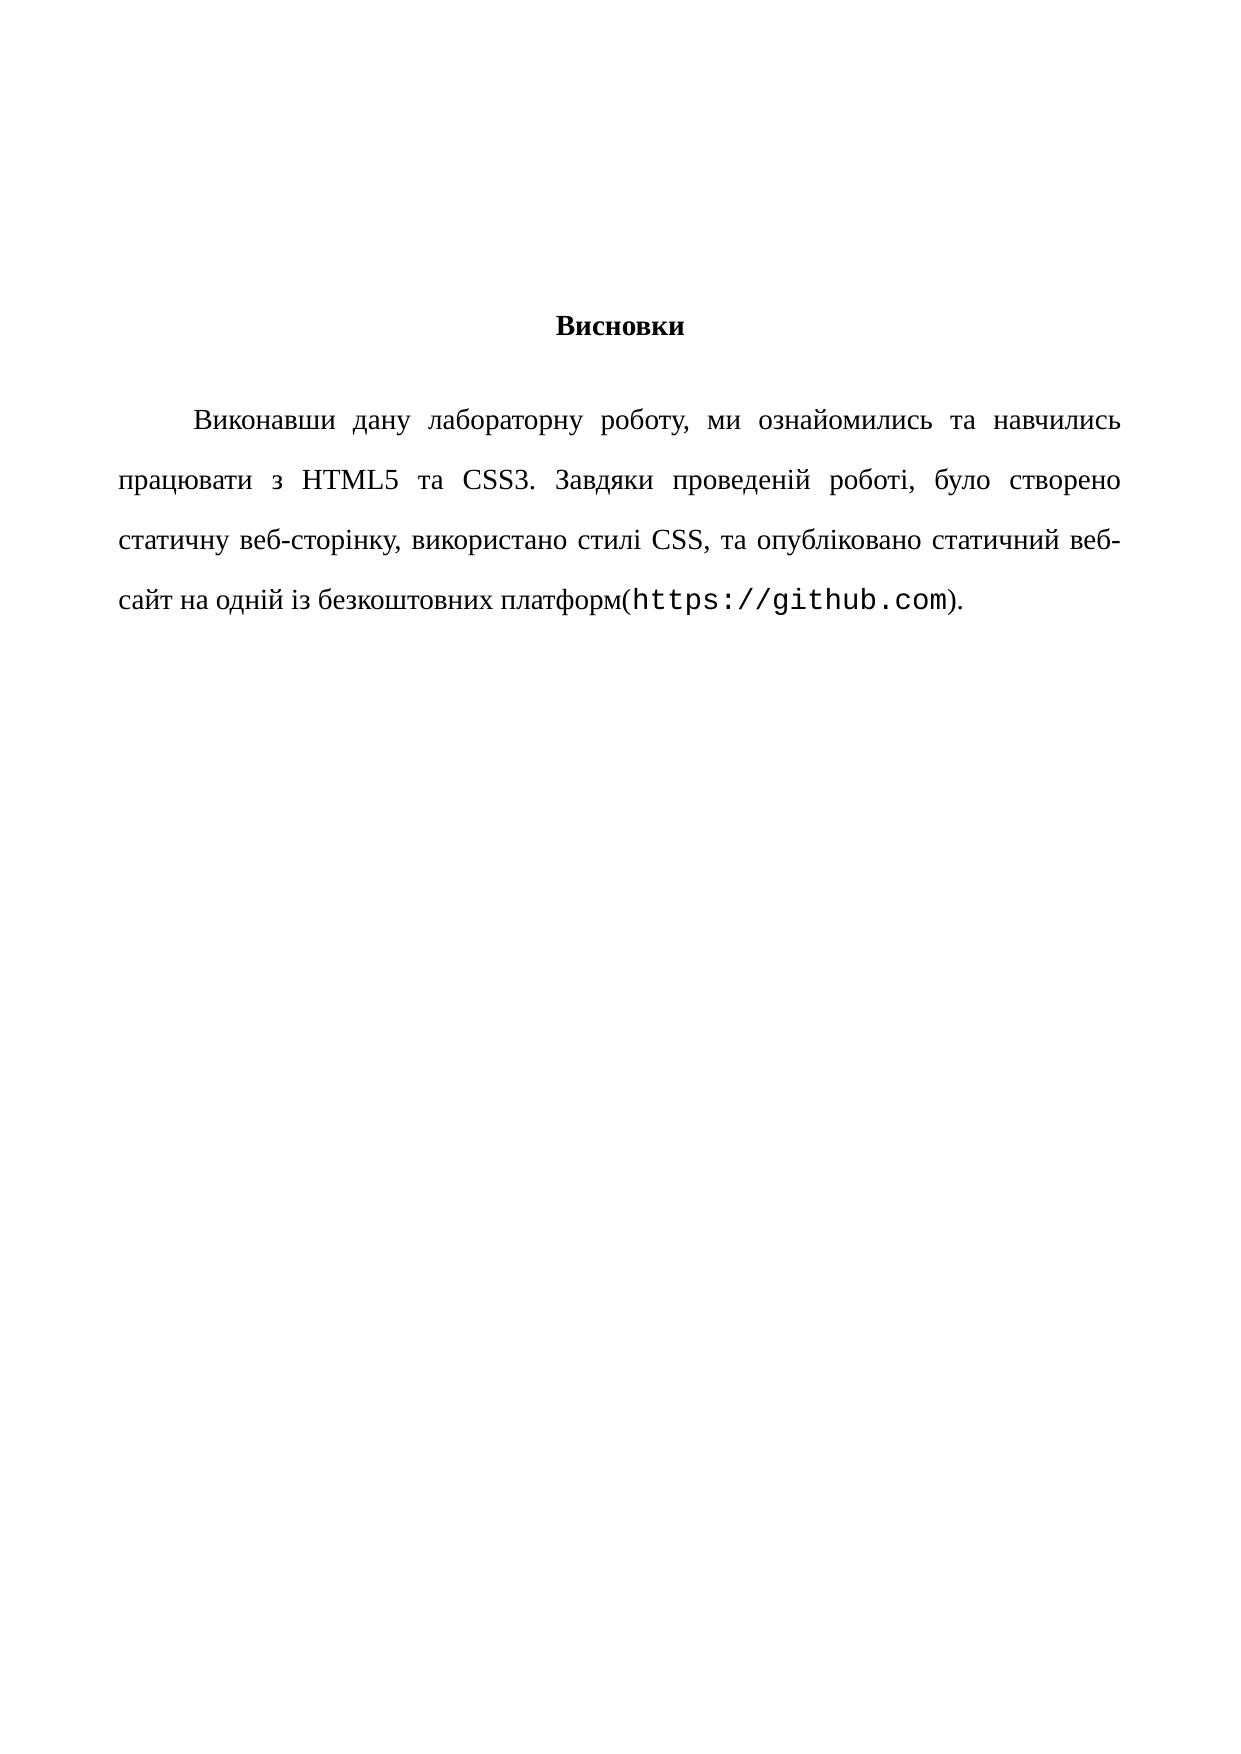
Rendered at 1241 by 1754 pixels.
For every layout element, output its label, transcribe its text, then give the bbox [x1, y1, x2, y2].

text Виконавши дану лабораторну роботу, ми ознайомились та навчились працювати з HTML5 та CSS3. Завдяки проведеній роботі, було створено статичну веб-сторінку, використано стилі CSS, та опубліковано статичний веб-сайт на одній із безкоштовних платформ(https://github.com). [118, 402, 1122, 618]
text Висновки [118, 308, 1122, 342]
